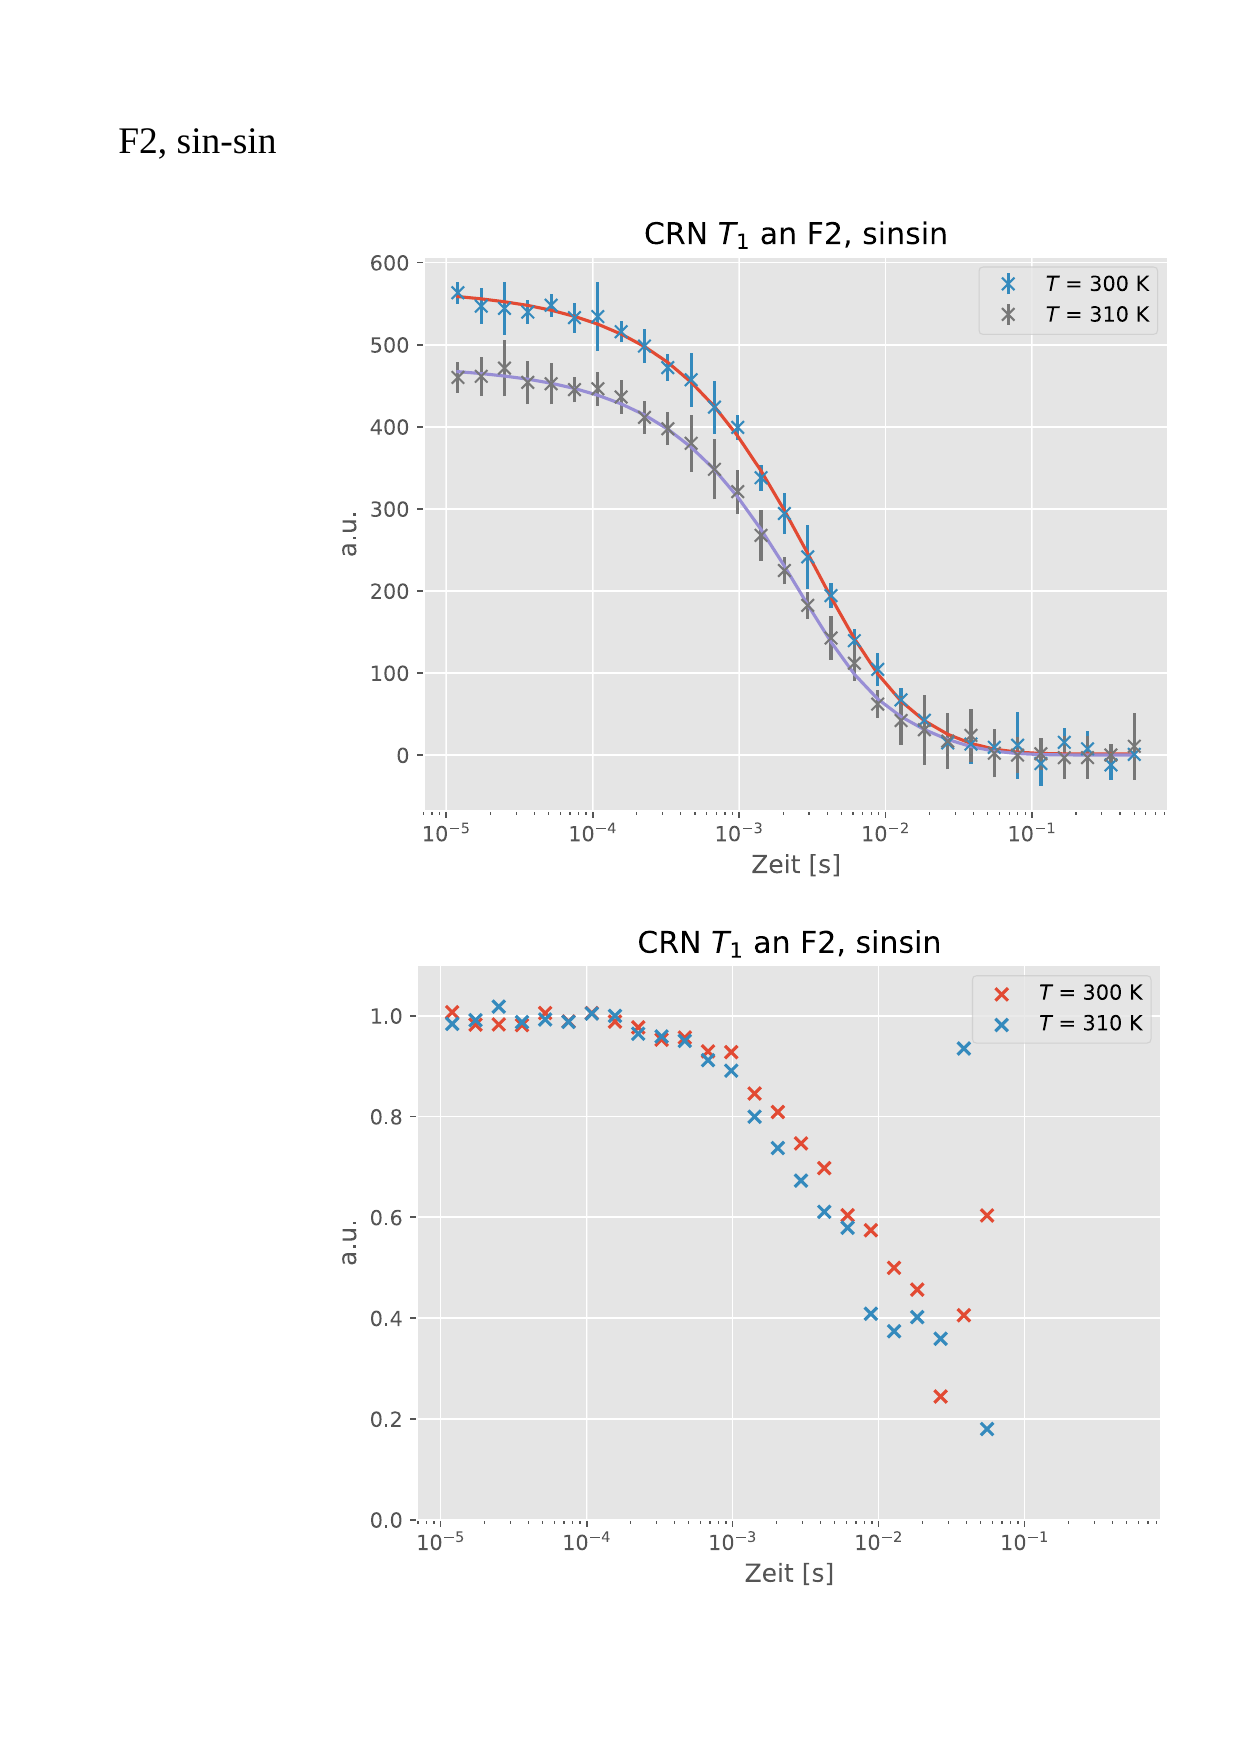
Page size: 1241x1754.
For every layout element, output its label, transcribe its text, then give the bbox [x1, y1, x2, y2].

text F2, sin-sin [118, 118, 1122, 161]
